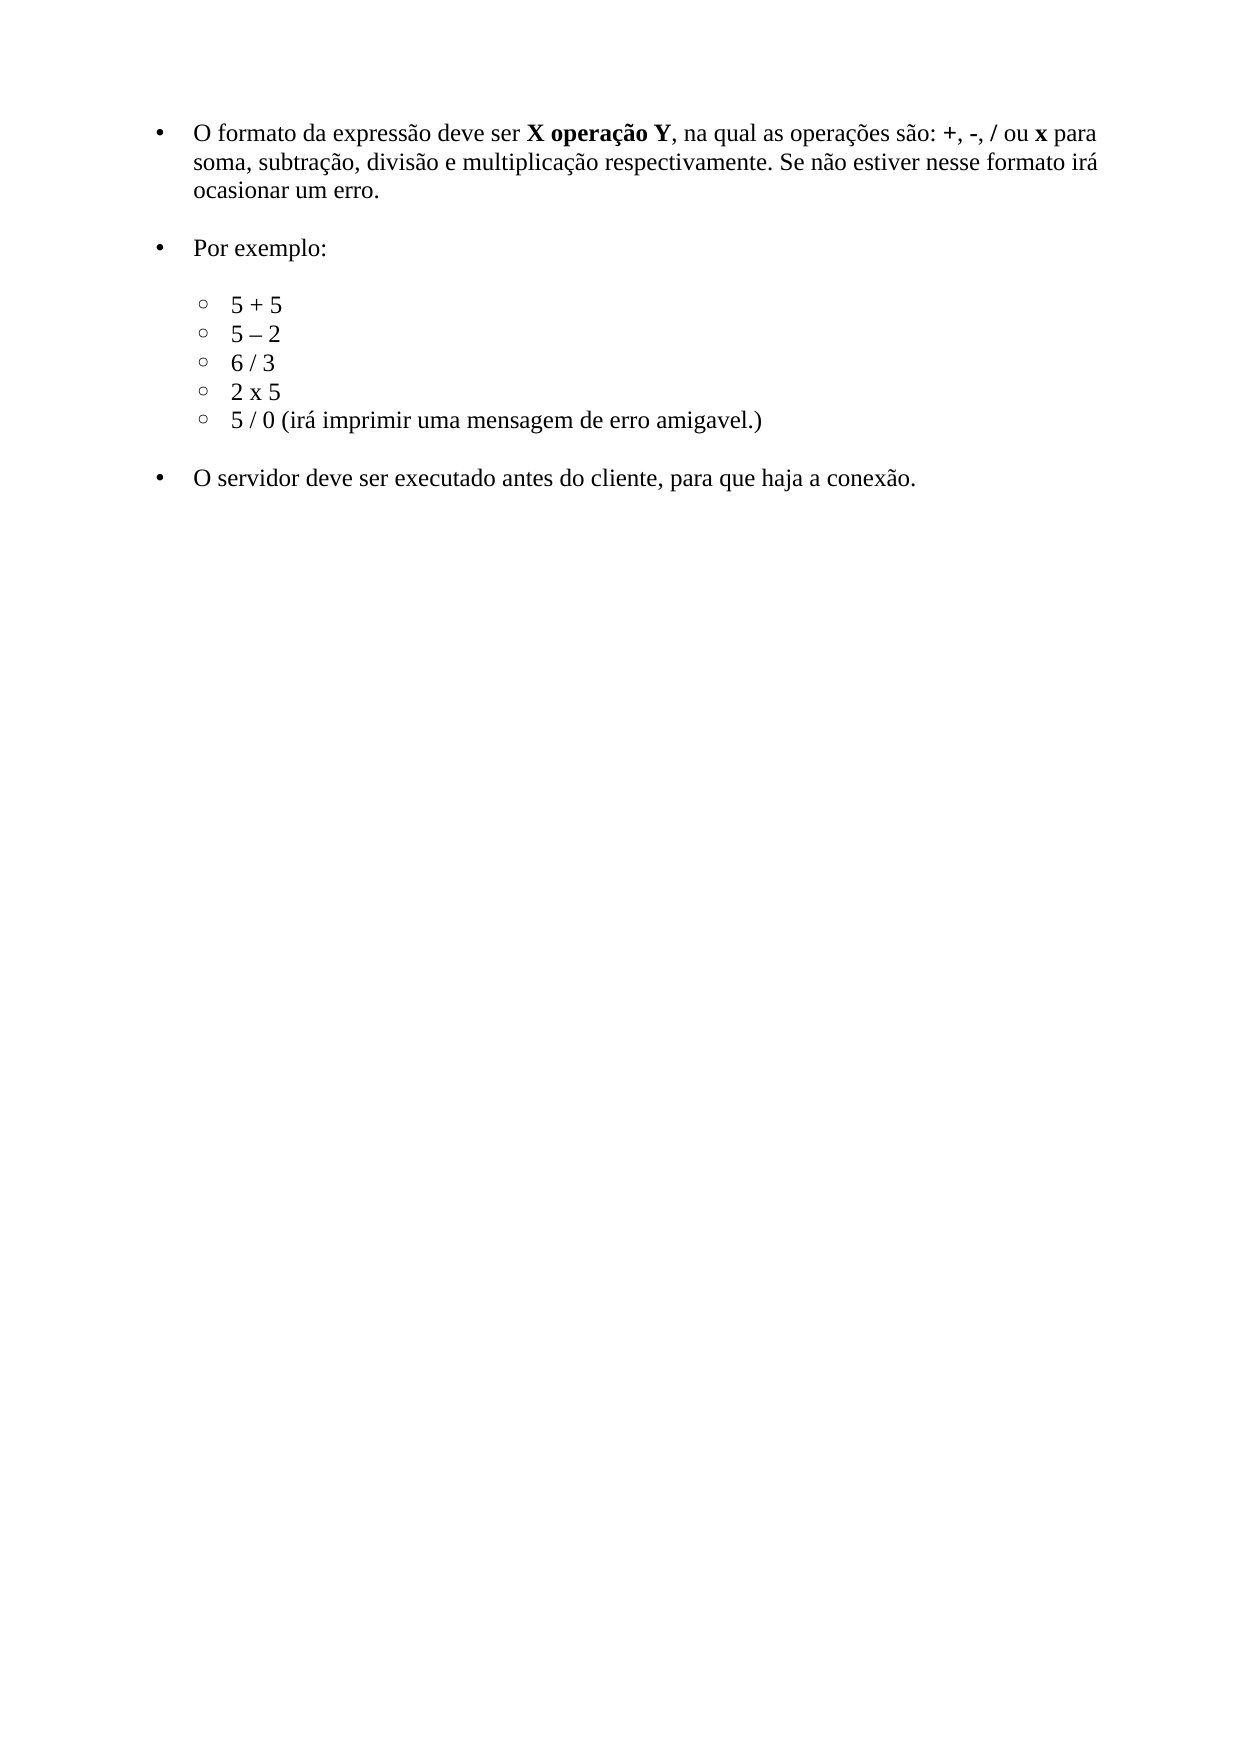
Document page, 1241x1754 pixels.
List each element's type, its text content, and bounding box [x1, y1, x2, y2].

list 5 – 2 [193, 319, 1122, 348]
list 2 x 5 [193, 377, 1122, 406]
list Por exemplo: [156, 233, 1122, 262]
list 6 / 3 [193, 348, 1122, 377]
list O servidor deve ser executado antes do cliente, para que haja a conexão. [156, 463, 1122, 492]
list O formato da expressão deve ser X operação Y, na qual as operações são: +, -, / ou x para soma, subtração, divisão e multiplicação respectivamente. Se não estiver nesse formato irá ocasionar um erro. [156, 118, 1122, 204]
list 5 + 5 [193, 291, 1122, 319]
list 5 / 0 (irá imprimir uma mensagem de erro amigavel.) [193, 406, 1122, 434]
